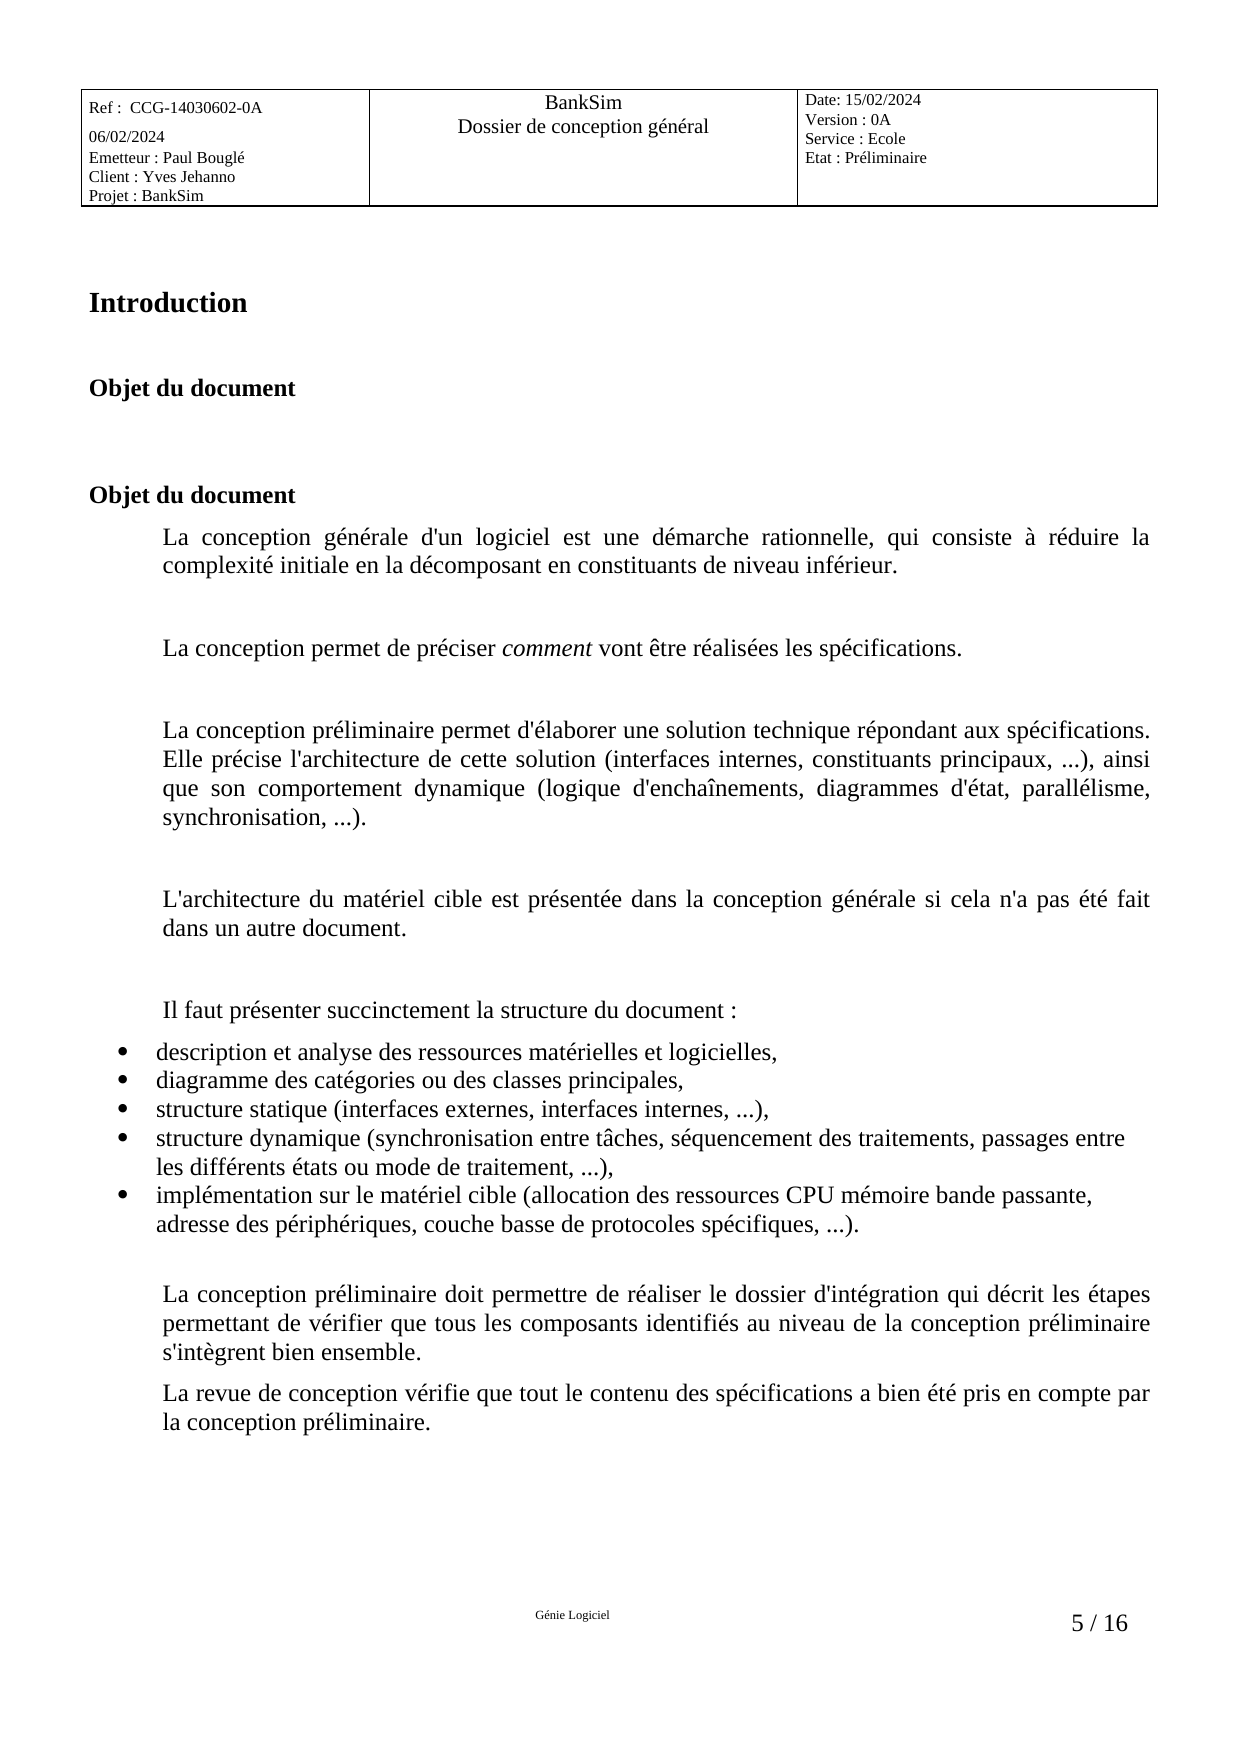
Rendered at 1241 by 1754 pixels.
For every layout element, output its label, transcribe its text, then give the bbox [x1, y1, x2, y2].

subtitle Objet du document [89, 480, 1152, 509]
subtitle Introduction [89, 286, 1152, 319]
text La conception générale d'un logiciel est une démarche rationnelle, qui consiste à réduire la complexité initiale en la décomposant en constituants de niveau inférieur. [162, 522, 1152, 579]
list structure dynamique (synchronisation entre tâches, séquencement des traitements, passages entre les différents états ou mode de traitement, ...), [118, 1123, 1152, 1180]
list implémentation sur le matériel cible (allocation des ressources CPU mémoire bande passante, adresse des périphériques, couche basse de protocoles spécifiques, ...). [118, 1180, 1152, 1238]
subtitle Objet du document [89, 373, 1152, 402]
text Il faut présenter succinctement la structure du document : [162, 995, 1152, 1024]
list description et analyse des ressources matérielles et logicielles, [118, 1037, 1152, 1065]
list diagramme des catégories ou des classes principales, [118, 1065, 1152, 1094]
list structure statique (interfaces externes, interfaces internes, ...), [118, 1094, 1152, 1123]
text La conception préliminaire permet d'élaborer une solution technique répondant aux spécifications. Elle précise l'architecture de cette solution (interfaces internes, constituants principaux, ...), ainsi que son comportement dynamique (logique d'enchaînements, diagrammes d'état, parallélisme, synchronisation, ...). [162, 715, 1152, 830]
text La conception permet de préciser comment vont être réalisées les spécifications. [162, 633, 1152, 662]
text L'architecture du matériel cible est présentée dans la conception générale si cela n'a pas été fait dans un autre document. [162, 884, 1152, 942]
text La conception préliminaire doit permettre de réaliser le dossier d'intégration qui décrit les étapes permettant de vérifier que tous les composants identifiés au niveau de la conception préliminaire s'intègrent bien ensemble. [162, 1279, 1152, 1365]
text La revue de conception vérifie que tout le contenu des spécifications a bien été pris en compte par la conception préliminaire. [162, 1378, 1152, 1435]
